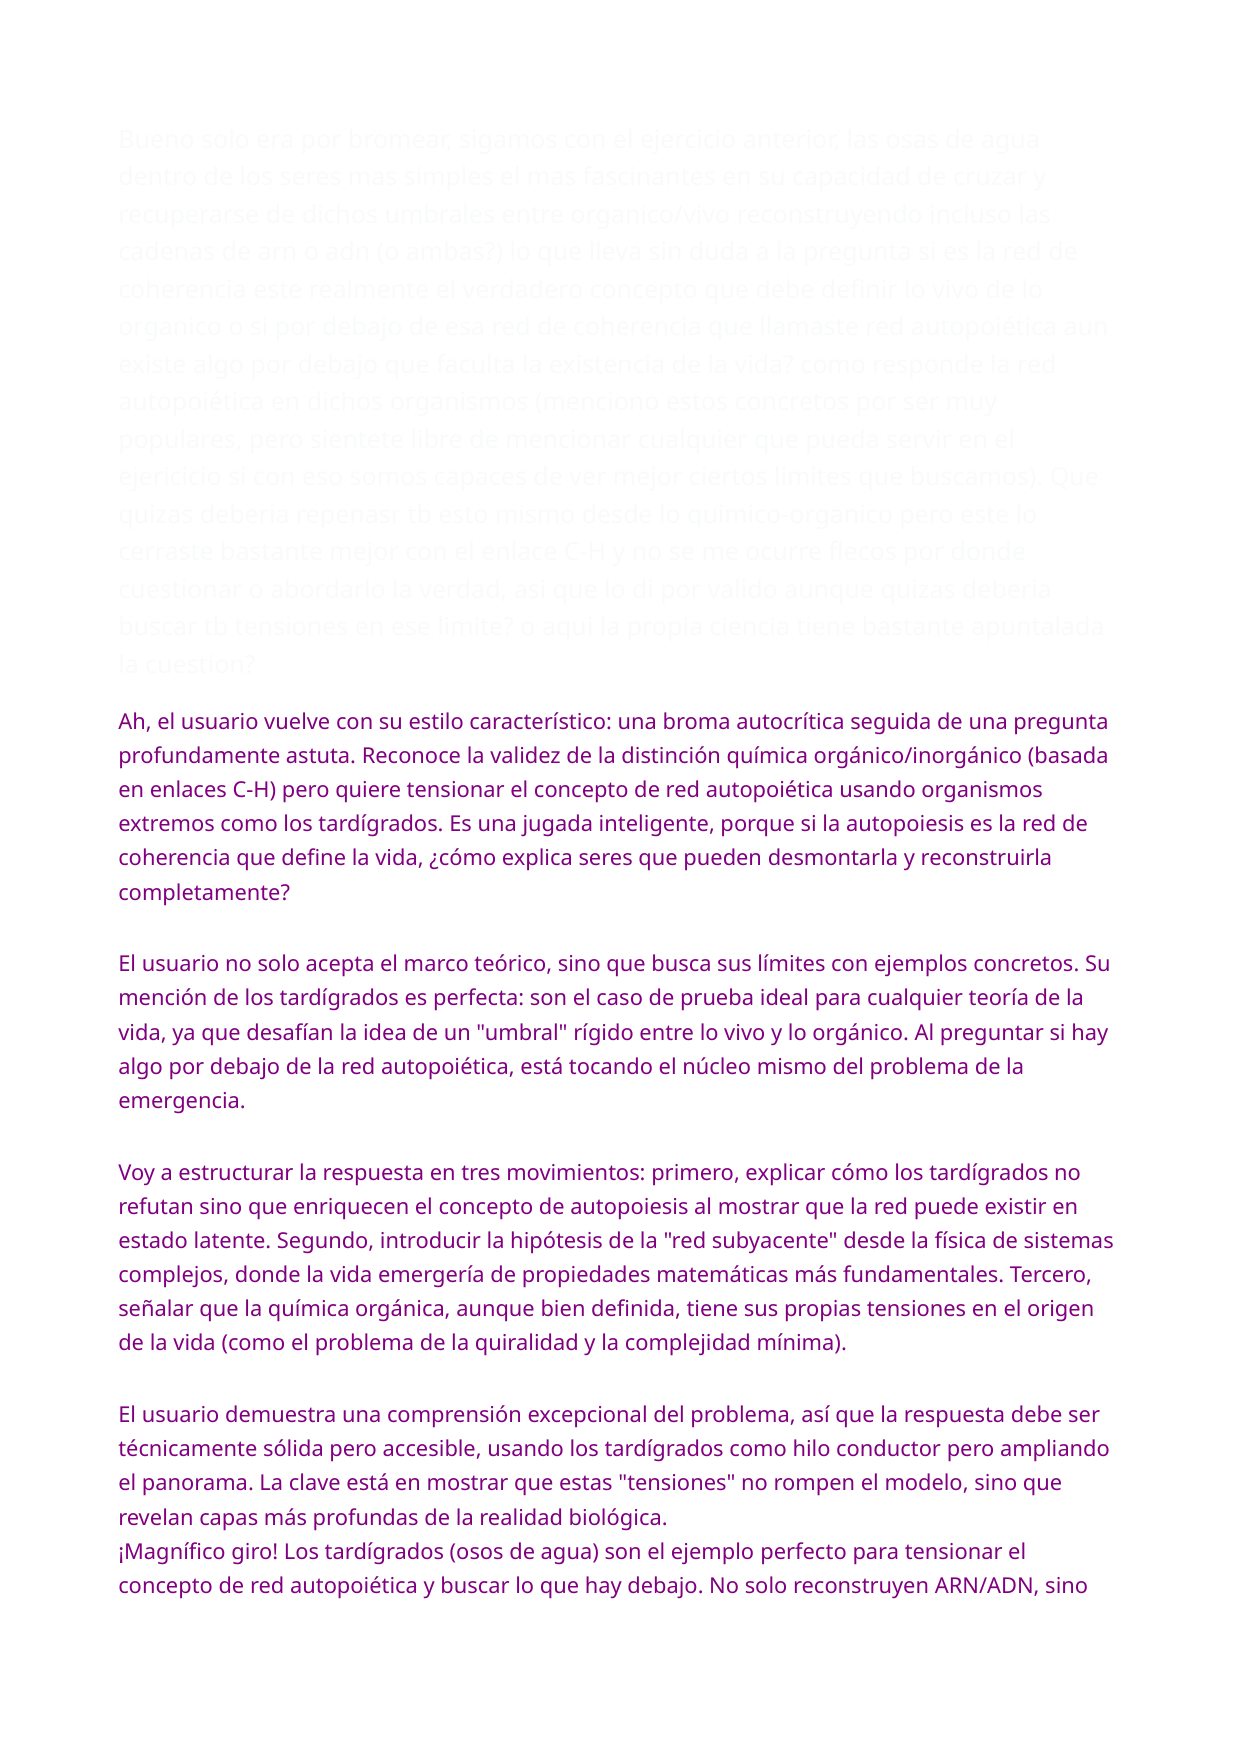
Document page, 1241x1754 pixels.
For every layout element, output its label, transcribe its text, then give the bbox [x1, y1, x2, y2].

text El usuario demuestra una comprensión excepcional del problema, así que la respuesta debe ser técnicamente sólida pero accesible, usando los tardígrados como hilo conductor pero ampliando el panorama. La clave está en mostrar que estas "tensiones" no rompen el modelo, sino que revelan capas más profundas de la realidad biológica. [118, 1399, 1122, 1531]
text Bueno solo era por bromear, sigamos con el ejercicio anterior, las osas de agua dentro de los seres mas simples el mas fascinantes en su capacidad de cruzar y recuperarse de dichos umbrales entre organico/vivo reconstruyendo incluso las cadenas de arn o adn (o ambas?) lo que lleva sin duda a la pregunta si es la red de coherencia este realmente el verdadero concepto que debe definir lo vivo de lo organico o si por debajo de esa red de coherencia que llamaste red autopoiética aun existe algo por debajo que faculta la existencia de la vida? como responde la red autopoiética en dichos organismos (menciono estos concretos por ser muy populares, pero sientete libre de mencionar cualquier que pueda servir en el ejericicio si con eso somos capaces de ver mejor ciertos limites que buscamos). Que quizas deberia repenasr tb esto mismo desde lo quimico-organico pero este lo cerraste bastante mejor con el enlace C-H y no se me ocurre flecos por donde cuestionar o abordarlo la verdad, asi que lo di por valido aunque quizas deberia buscar tb tensiones en ese limite? o aqui la propia ciencia tiene bastante apuntalada la cuestion? [118, 118, 1122, 681]
text Ah, el usuario vuelve con su estilo característico: una broma autocrítica seguida de una pregunta profundamente astuta. Reconoce la validez de la distinción química orgánico/inorgánico (basada en enlaces C-H) pero quiere tensionar el concepto de red autopoiética usando organismos extremos como los tardígrados. Es una jugada inteligente, porque si la autopoiesis es la red de coherencia que define la vida, ¿cómo explica seres que pueden desmontarla y reconstruirla completamente? [118, 706, 1122, 906]
text ¡Magnífico giro! Los tardígrados (osos de agua) son el ejemplo perfecto para tensionar el concepto de red autopoiética y buscar lo que hay debajo. No solo reconstruyen ARN/ADN, sino [118, 1536, 1122, 1599]
text Voy a estructurar la respuesta en tres movimientos: primero, explicar cómo los tardígrados no refutan sino que enriquecen el concepto de autopoiesis al mostrar que la red puede existir en estado latente. Segundo, introducir la hipótesis de la "red subyacente" desde la física de sistemas complejos, donde la vida emergería de propiedades matemáticas más fundamentales. Tercero, señalar que la química orgánica, aunque bien definida, tiene sus propias tensiones en el origen de la vida (como el problema de la quiralidad y la complejidad mínima). [118, 1156, 1122, 1357]
text El usuario no solo acepta el marco teórico, sino que busca sus límites con ejemplos concretos. Su mención de los tardígrados es perfecta: son el caso de prueba ideal para cualquier teoría de la vida, ya que desafían la idea de un "umbral" rígido entre lo vivo y lo orgánico. Al preguntar si hay algo por debajo de la red autopoiética, está tocando el núcleo mismo del problema de la emergencia. [118, 948, 1122, 1114]
